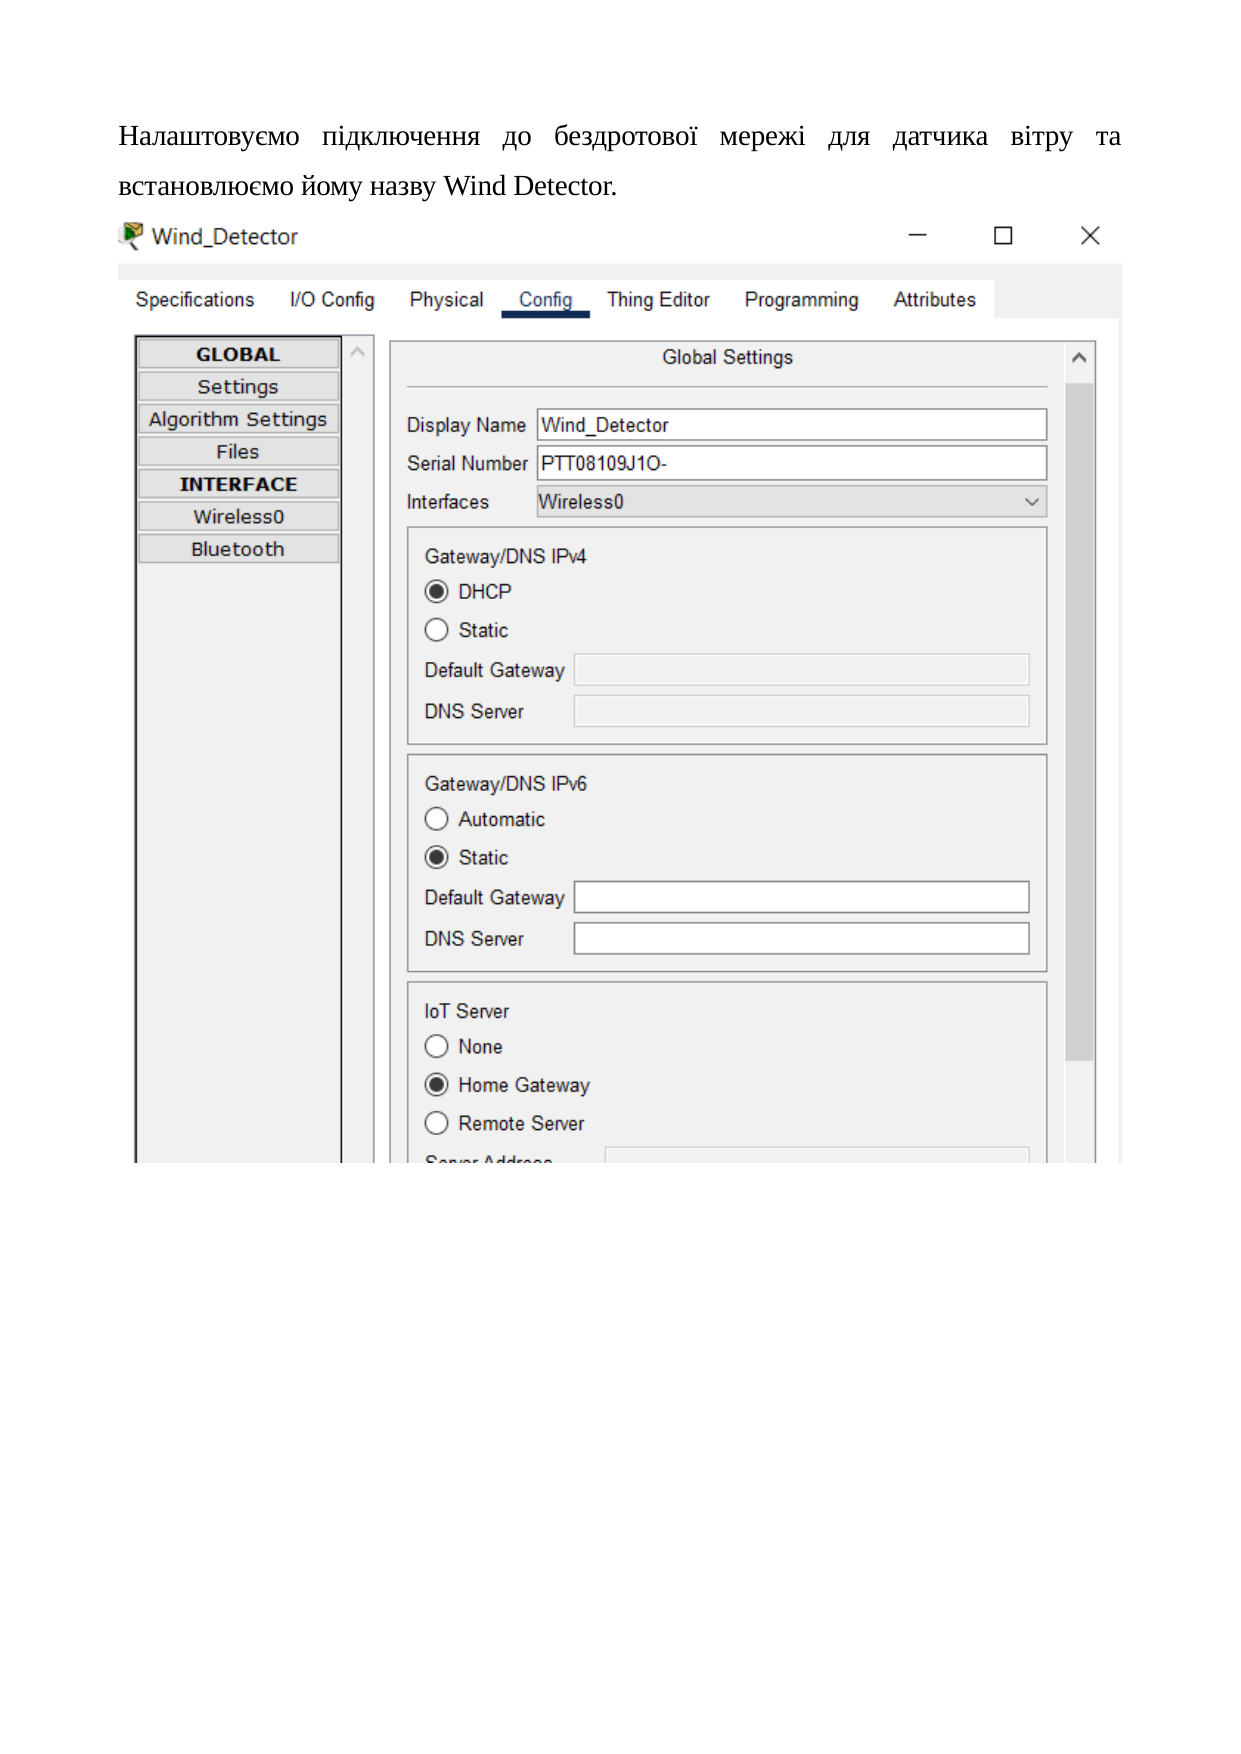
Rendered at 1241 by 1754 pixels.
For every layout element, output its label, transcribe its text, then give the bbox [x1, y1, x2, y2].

picture [118, 218, 1123, 1163]
text Налаштовуємо підключення до бездротової мережі для датчика вітру та встановлюємо йому назву Wind Detector. [118, 118, 1122, 202]
